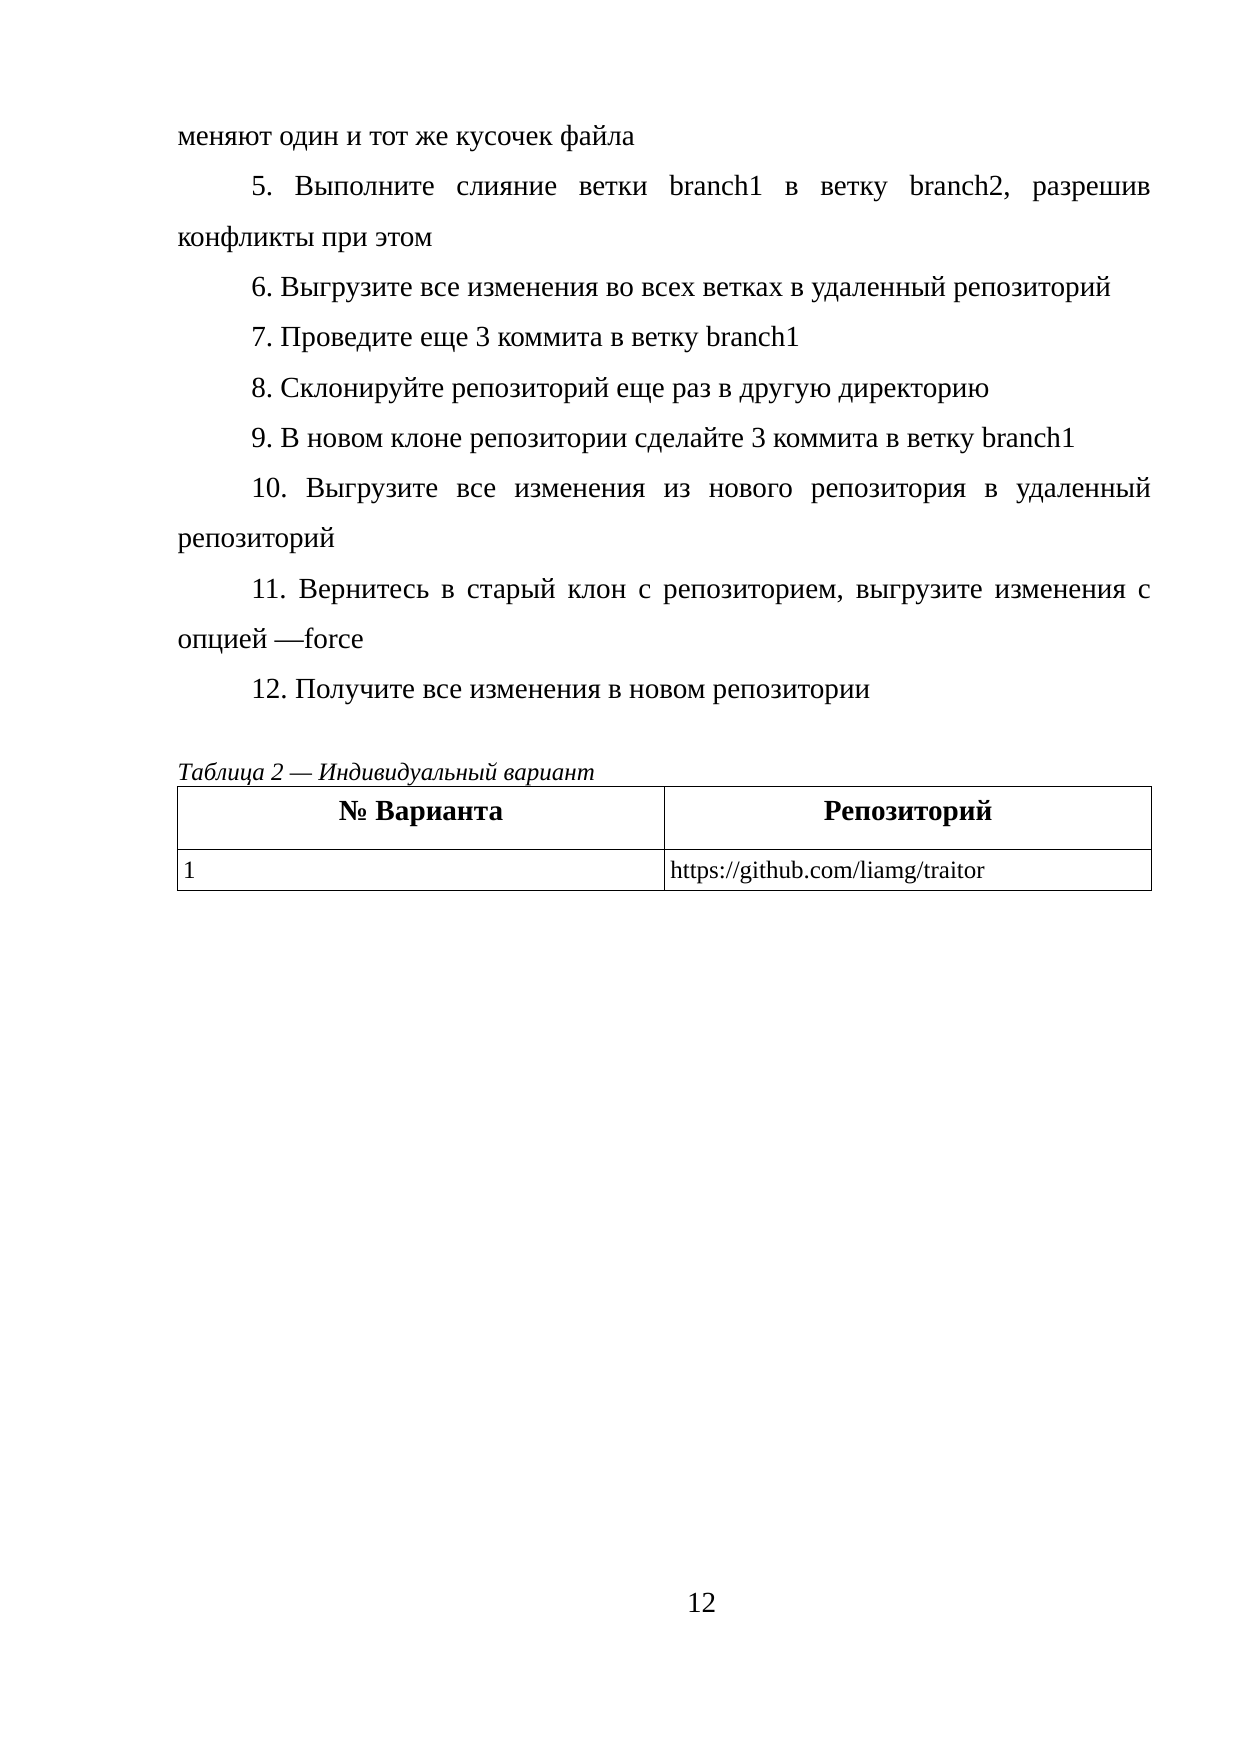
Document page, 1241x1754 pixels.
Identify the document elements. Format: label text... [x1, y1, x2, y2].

table_cell https://github.com/liamg/traitor [665, 850, 1151, 890]
text 6. Выгрузите все изменения во всех ветках в удаленный репозиторий [177, 269, 1152, 303]
text меняют один и тот же кусочек файла [177, 118, 1152, 152]
text 10. Выгрузите все изменения из нового репозитория в удаленный репозиторий [177, 470, 1152, 554]
text 8. Склонируйте репозиторий еще раз в другую директорию [177, 370, 1152, 403]
table_cell 1 [178, 850, 664, 890]
table_header № Варианта [178, 787, 664, 849]
text 5. Выполните слияние ветки branch1 в ветку branch2, разрешив конфликты при этом [177, 168, 1152, 252]
text 9. В новом клоне репозитории сделайте 3 коммита в ветку branch1 [177, 420, 1152, 453]
text 7. Проведите еще 3 коммита в ветку branch1 [177, 319, 1152, 353]
text 12. Получите все изменения в новом репозитории [177, 672, 1152, 705]
text Таблица 2 — Индивидуальный вариант [177, 757, 1152, 786]
table_header Репозиторий [665, 787, 1151, 849]
text 11. Вернитесь в старый клон с репозиторием, выгрузите изменения с опцией —force [177, 571, 1152, 655]
